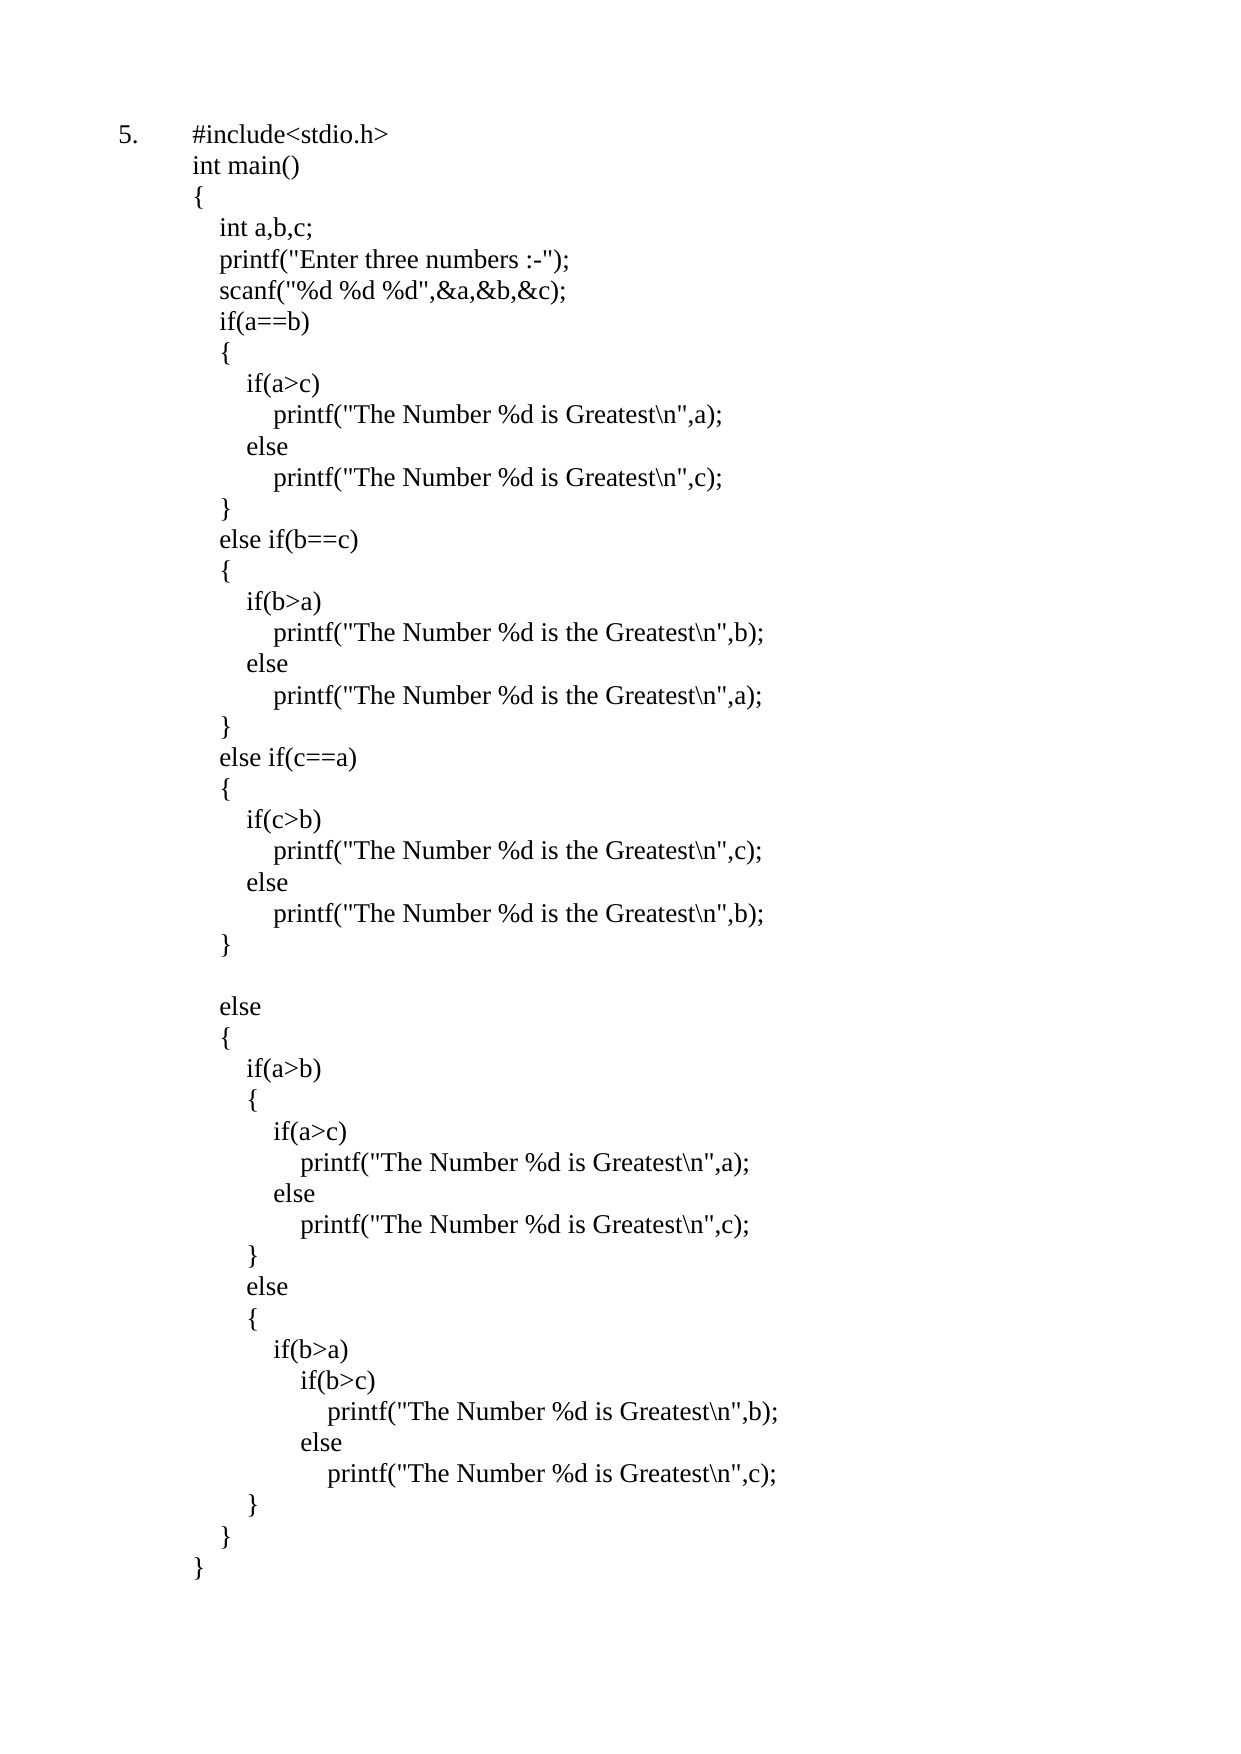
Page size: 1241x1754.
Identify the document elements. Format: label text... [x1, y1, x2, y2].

text if(b>c) [118, 1364, 1122, 1395]
text int main() [118, 149, 1122, 180]
text else [118, 1426, 1122, 1457]
text if(a>c) [118, 367, 1122, 398]
text } [118, 1520, 1122, 1551]
text if(a>c) [118, 1115, 1122, 1146]
text if(a>b) [118, 1052, 1122, 1084]
text { [118, 1302, 1122, 1333]
text scanf("%d %d %d",&a,&b,&c); [118, 274, 1122, 305]
text } [118, 1551, 1122, 1582]
text if(c>b) [118, 803, 1122, 834]
text printf("The Number %d is Greatest\n",c); [118, 461, 1122, 492]
text int a,b,c; [118, 212, 1122, 243]
text 5. #include<stdio.h> [118, 118, 1122, 149]
text { [118, 554, 1122, 585]
text if(b>a) [118, 585, 1122, 616]
text if(a==b) [118, 305, 1122, 336]
text printf("The Number %d is the Greatest\n",a); [118, 679, 1122, 710]
text { [118, 1084, 1122, 1115]
text printf("The Number %d is the Greatest\n",b); [118, 897, 1122, 928]
text } [118, 492, 1122, 523]
text printf("The Number %d is the Greatest\n",c); [118, 834, 1122, 866]
text else [118, 990, 1122, 1021]
text printf("The Number %d is Greatest\n",c); [118, 1457, 1122, 1488]
text printf("The Number %d is Greatest\n",c); [118, 1208, 1122, 1239]
text printf("The Number %d is Greatest\n",b); [118, 1395, 1122, 1426]
text } [118, 1239, 1122, 1271]
text else if(c==a) [118, 741, 1122, 772]
text printf("Enter three numbers :-"); [118, 243, 1122, 274]
text printf("The Number %d is Greatest\n",a); [118, 398, 1122, 429]
text { [118, 180, 1122, 212]
text } [118, 928, 1122, 959]
text else if(b==c) [118, 523, 1122, 554]
text else [118, 1271, 1122, 1302]
text else [118, 866, 1122, 897]
text } [118, 710, 1122, 741]
text if(b>a) [118, 1333, 1122, 1364]
text printf("The Number %d is the Greatest\n",b); [118, 616, 1122, 648]
text { [118, 772, 1122, 803]
text { [118, 1021, 1122, 1052]
text else [118, 429, 1122, 461]
text else [118, 1177, 1122, 1208]
text else [118, 648, 1122, 679]
text printf("The Number %d is Greatest\n",a); [118, 1146, 1122, 1177]
text } [118, 1488, 1122, 1520]
text { [118, 336, 1122, 367]
